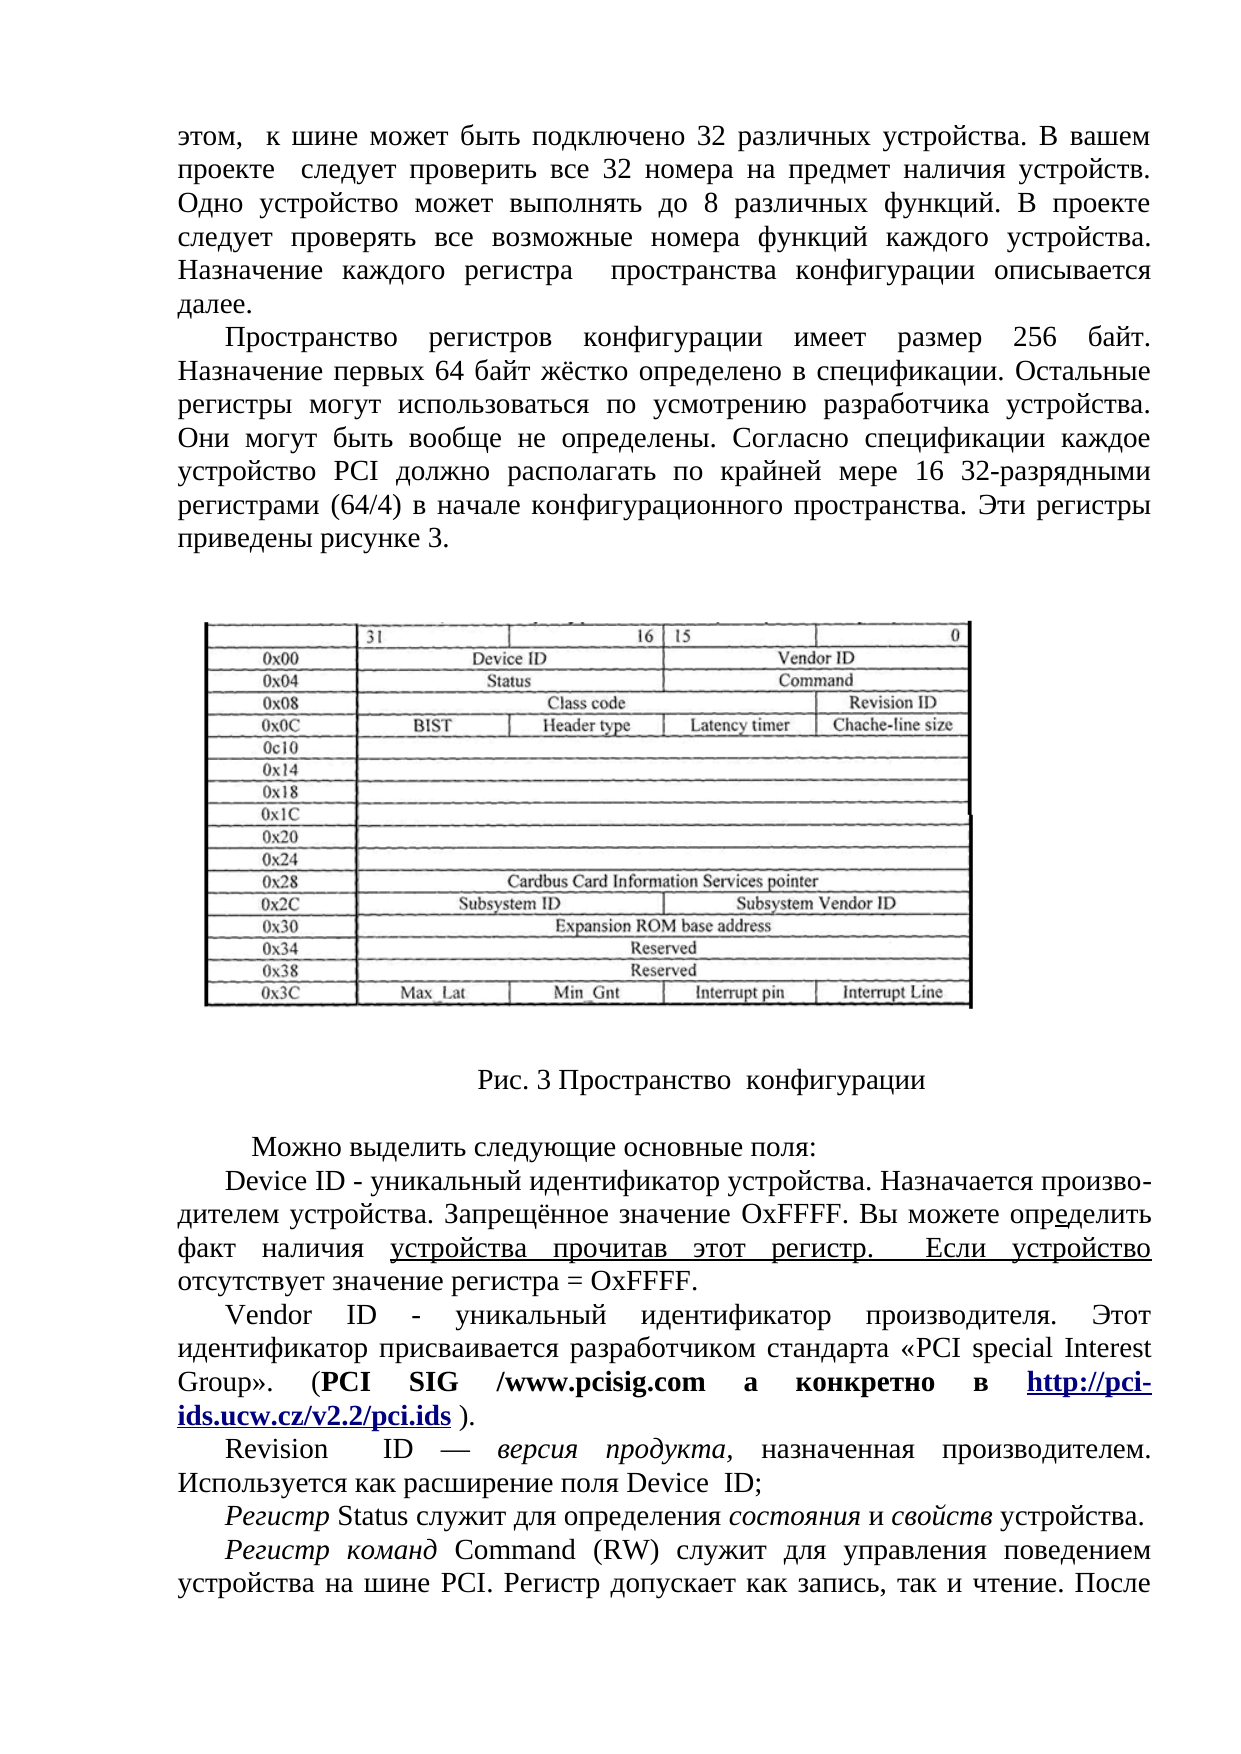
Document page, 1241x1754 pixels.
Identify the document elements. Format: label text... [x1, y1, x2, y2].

text Vendor ID - уникальный идентификатор производителя. Этот идентификатор присваивается разработчиком стандарта «PCI special Interest Group». (PCI SIG /www.pcisig.com а конкретно в http://pci-ids.ucw.cz/v2.2/pci.ids ). [177, 1297, 1152, 1431]
subtitle Рис. 3 Пространство конфигурации [177, 1062, 1152, 1096]
text Регистр команд Command (RW) служит для управления поведением устройства на шине PCI. Регистр допускает как запись, так и чтение. После [177, 1532, 1152, 1599]
text Device ID - уникальный идентификатор устройства. Назначается произво­дителем устройства. Запрещённое значение OxFFFF. Вы можете определить факт наличия устройства прочитав этот регистр. Если устройство отсутствует значение регистра = OxFFFF. [177, 1163, 1152, 1297]
text Revision ID — версия продукта, назначенная производителем. Используется как расширение поля Device ID; [177, 1431, 1152, 1498]
text Можно выделить следующие основные поля: [177, 1129, 1152, 1163]
text этом, к шине может быть подключено 32 различных устройства. В вашем проекте следует проверить все 32 номера на предмет наличия устройств. Одно устройство может выполнять до 8 различных функций. В проекте следует проверять все воз­можные номера функций каждого устройства. Назначение каждого реги­стра пространства конфигурации описывается далее. [177, 118, 1152, 319]
picture [177, 611, 998, 1034]
text Регистр Status служит для определения состояния и свойств устройства. [177, 1498, 1152, 1532]
text Пространство регистров конфигурации имеет размер 256 байт. Назначение первых 64 байт жёстко определено в спецификации. Остальные регистры могут использоваться по усмотрению разработчика устройства. Они могут быть вообще не определены. Согласно спецификации каждое устройство PCI должно располагать по крайней мере 16 32-разрядными регистрами (64/4) в начале кон­фигурационного пространства. Эти регистры приведены рисунке 3. [177, 319, 1152, 554]
